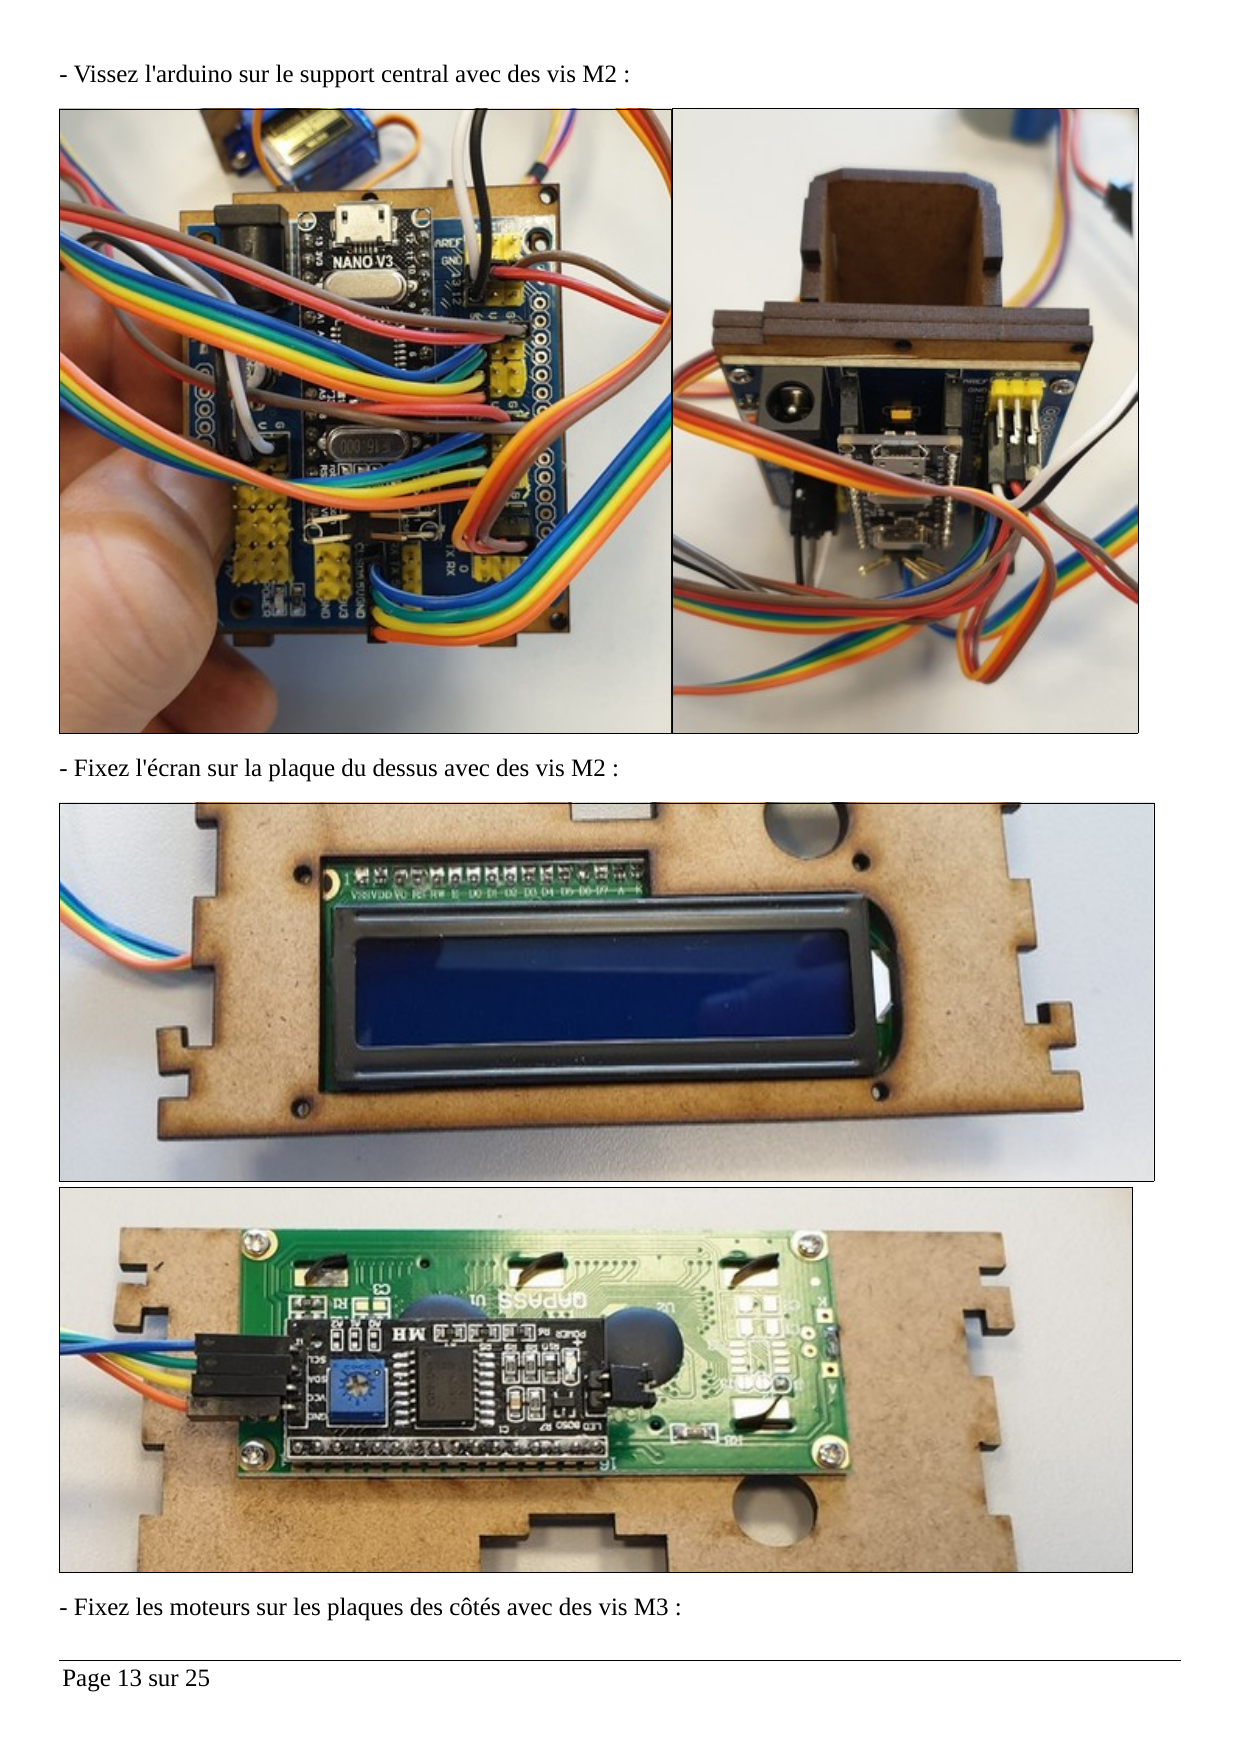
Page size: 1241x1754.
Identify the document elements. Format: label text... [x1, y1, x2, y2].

picture [59, 108, 672, 734]
text - Vissez l'arduino sur le support central avec des vis M2 : [59, 59, 1181, 88]
text - Fixez les moteurs sur les plaques des côtés avec des vis M3 : [59, 1592, 1181, 1621]
picture [60, 804, 1154, 1181]
picture [60, 1188, 1132, 1572]
text - Fixez l'écran sur la plaque du dessus avec des vis M2 : [59, 753, 1181, 782]
picture [673, 109, 1138, 733]
